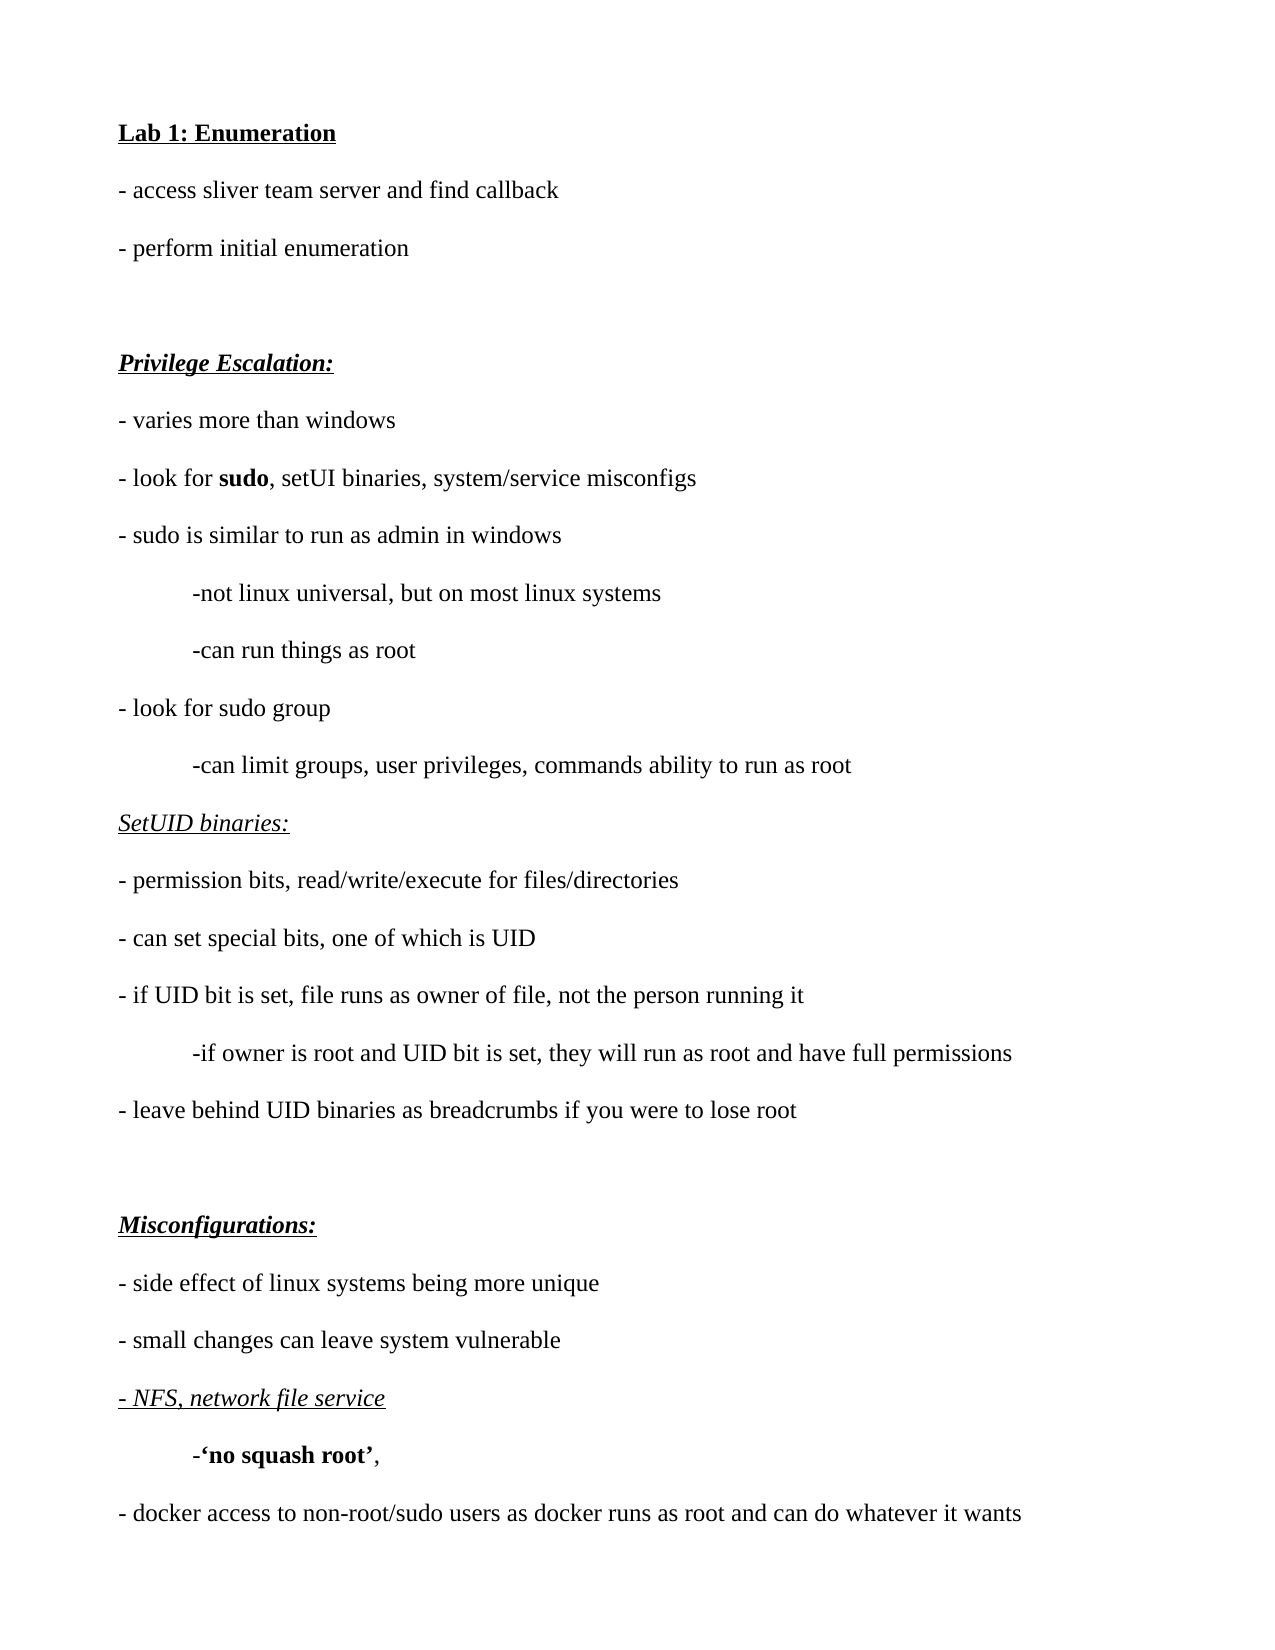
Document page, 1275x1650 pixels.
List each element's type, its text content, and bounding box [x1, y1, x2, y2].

text - side effect of linux systems being more unique [118, 1268, 1157, 1297]
text - varies more than windows [118, 406, 1157, 434]
text -can limit groups, user privileges, commands ability to run as root [118, 751, 1157, 779]
text - if UID bit is set, file runs as owner of file, not the person running it [118, 981, 1157, 1009]
text -if owner is root and UID bit is set, they will run as root and have full permissions [118, 1038, 1157, 1067]
text - permission bits, read/write/execute for files/directories [118, 866, 1157, 894]
text - sudo is similar to run as admin in windows [118, 521, 1157, 549]
text - NFS, network file service [118, 1383, 1157, 1412]
text - can set special bits, one of which is UID [118, 923, 1157, 952]
text SetUID binaries: [118, 808, 1157, 837]
text -‘no squash root’, [118, 1441, 1157, 1469]
text - perform initial enumeration [118, 233, 1157, 262]
text - leave behind UID binaries as breadcrumbs if you were to lose root [118, 1096, 1157, 1124]
text - small changes can leave system vulnerable [118, 1326, 1157, 1354]
text - docker access to non-root/sudo users as docker runs as root and can do whatever it wants [118, 1498, 1157, 1527]
text Misconfigurations: [118, 1211, 1157, 1239]
text - look for sudo group [118, 693, 1157, 722]
text Privilege Escalation: [118, 348, 1157, 377]
text -can run things as root [118, 636, 1157, 664]
text -not linux universal, but on most linux systems [118, 578, 1157, 607]
text Lab 1: Enumeration [118, 118, 1157, 147]
text - access sliver team server and find callback [118, 176, 1157, 204]
text - look for sudo, setUI binaries, system/service misconfigs [118, 463, 1157, 492]
